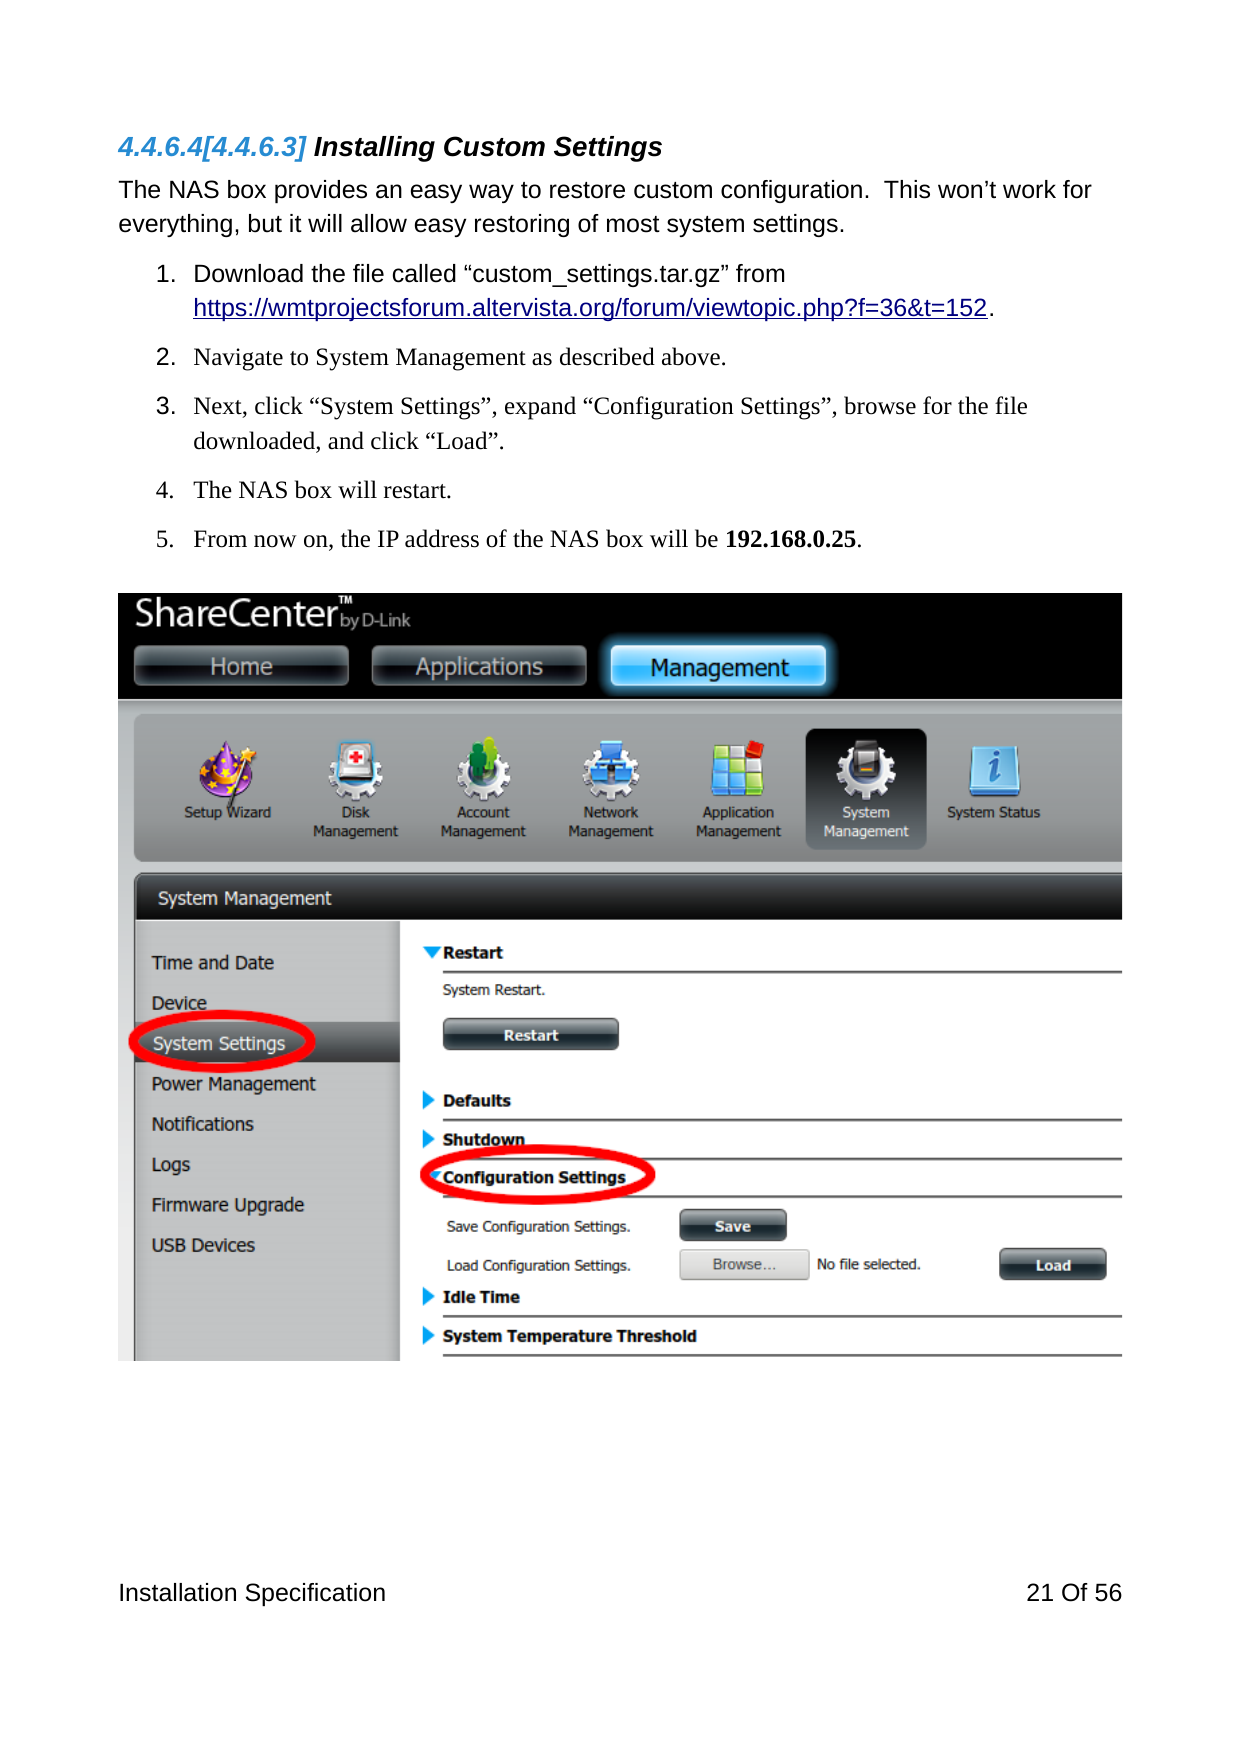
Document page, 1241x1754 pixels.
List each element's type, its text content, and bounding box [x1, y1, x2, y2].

text The NAS box provides an easy way to restore custom configuration. This won’t work for everything, but it will allow easy restoring of most system settings. [118, 175, 1122, 238]
picture [118, 593, 1123, 1361]
list The NAS box will restart. [156, 475, 1122, 504]
list From now on, the IP address of the NAS box will be 192.168.0.25. [156, 524, 1122, 553]
subtitle Installing Custom Settings [118, 131, 1122, 162]
list Next, click “System Settings”, expand “Configuration Settings”, browse for the file downloaded, and click “Load”. [156, 391, 1122, 454]
list Navigate to System Management as described above. [156, 342, 1122, 371]
list Download the file called “custom_settings.tar.gz” from https://wmtprojectsforum.altervista.org/forum/viewtopic.php?f=36&t=152. [156, 258, 1122, 322]
